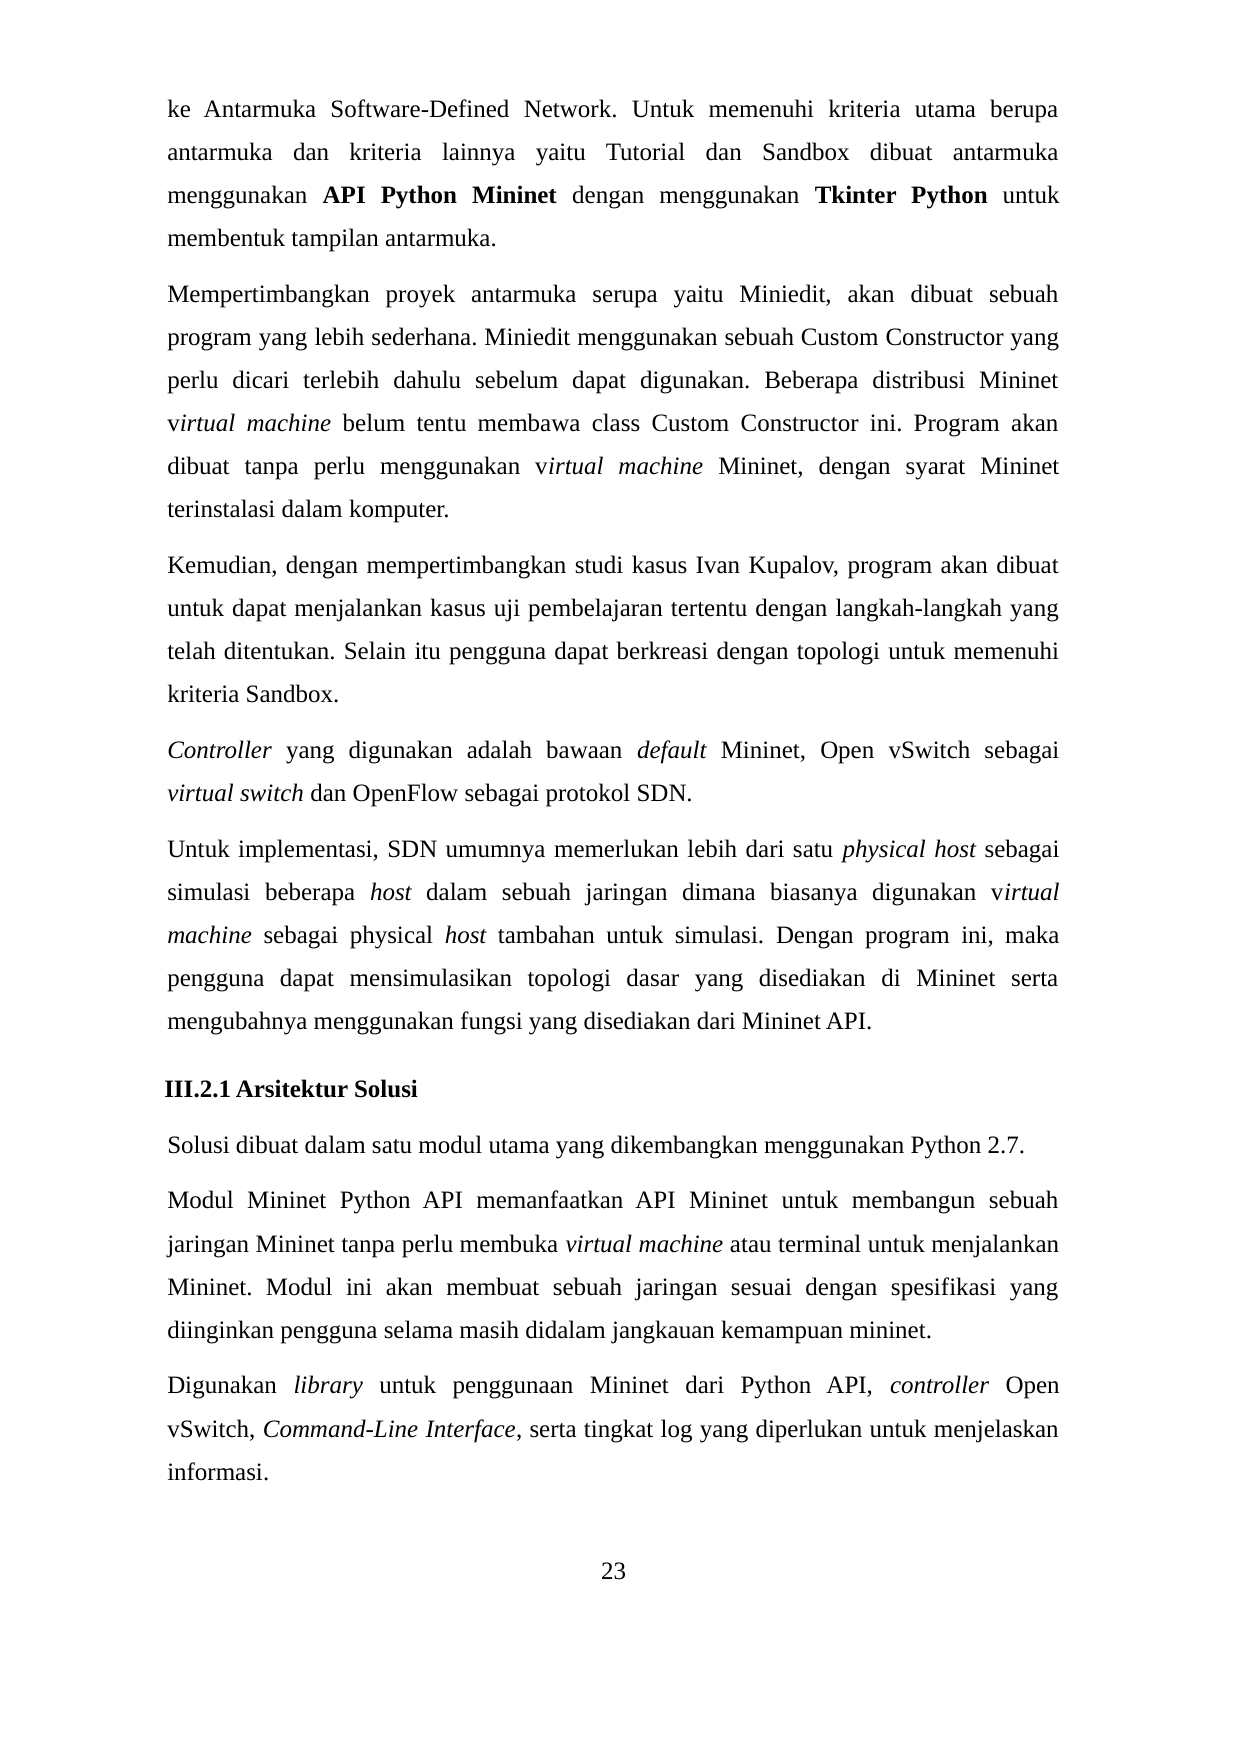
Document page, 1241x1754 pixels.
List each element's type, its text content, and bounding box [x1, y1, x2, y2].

subtitle III.2.1 Arsitektur Solusi [164, 1074, 1059, 1103]
text Untuk implementasi, SDN umumnya memerlukan lebih dari satu physical host sebagai simulasi beberapa host dalam sebuah jaringan dimana biasanya digunakan virtual machine sebagai physical host tambahan untuk simulasi. Dengan program ini, maka pengguna dapat mensimulasikan topologi dasar yang disediakan di Mininet serta mengubahnya menggunakan fungsi yang disediakan dari Mininet API. [167, 834, 1059, 1035]
text Kemudian, dengan mempertimbangkan studi kasus Ivan Kupalov, program akan dibuat untuk dapat menjalankan kasus uji pembelajaran tertentu dengan langkah-langkah yang telah ditentukan. Selain itu pengguna dapat berkreasi dengan topologi untuk memenuhi kriteria Sandbox. [167, 550, 1059, 708]
text Solusi dibuat dalam satu modul utama yang dikembangkan menggunakan Python 2.7. [167, 1130, 1059, 1159]
text ke Antarmuka Software-Defined Network. Untuk memenuhi kriteria utama berupa antarmuka dan kriteria lainnya yaitu Tutorial dan Sandbox dibuat antarmuka menggunakan API Python Mininet dengan menggunakan Tkinter Python untuk membentuk tampilan antarmuka. [167, 94, 1059, 252]
text Controller yang digunakan adalah bawaan default Mininet, Open vSwitch sebagai virtual switch dan OpenFlow sebagai protokol SDN. [167, 735, 1059, 807]
text Modul Mininet Python API memanfaatkan API Mininet untuk membangun sebuah jaringan Mininet tanpa perlu membuka virtual machine atau terminal untuk menjalankan Mininet. Modul ini akan membuat sebuah jaringan sesuai dengan spesifikasi yang diinginkan pengguna selama masih didalam jangkauan kemampuan mininet. [167, 1186, 1059, 1344]
text Digunakan library untuk penggunaan Mininet dari Python API, controller Open vSwitch, Command-Line Interface, serta tingkat log yang diperlukan untuk menjelaskan informasi. [167, 1371, 1059, 1486]
text Mempertimbangkan proyek antarmuka serupa yaitu Miniedit, akan dibuat sebuah program yang lebih sederhana. Miniedit menggunakan sebuah Custom Constructor yang perlu dicari terlebih dahulu sebelum dapat digunakan. Beberapa distribusi Mininet virtual machine belum tentu membawa class Custom Constructor ini. Program akan dibuat tanpa perlu menggunakan virtual machine Mininet, dengan syarat Mininet terinstalasi dalam komputer. [167, 279, 1059, 523]
